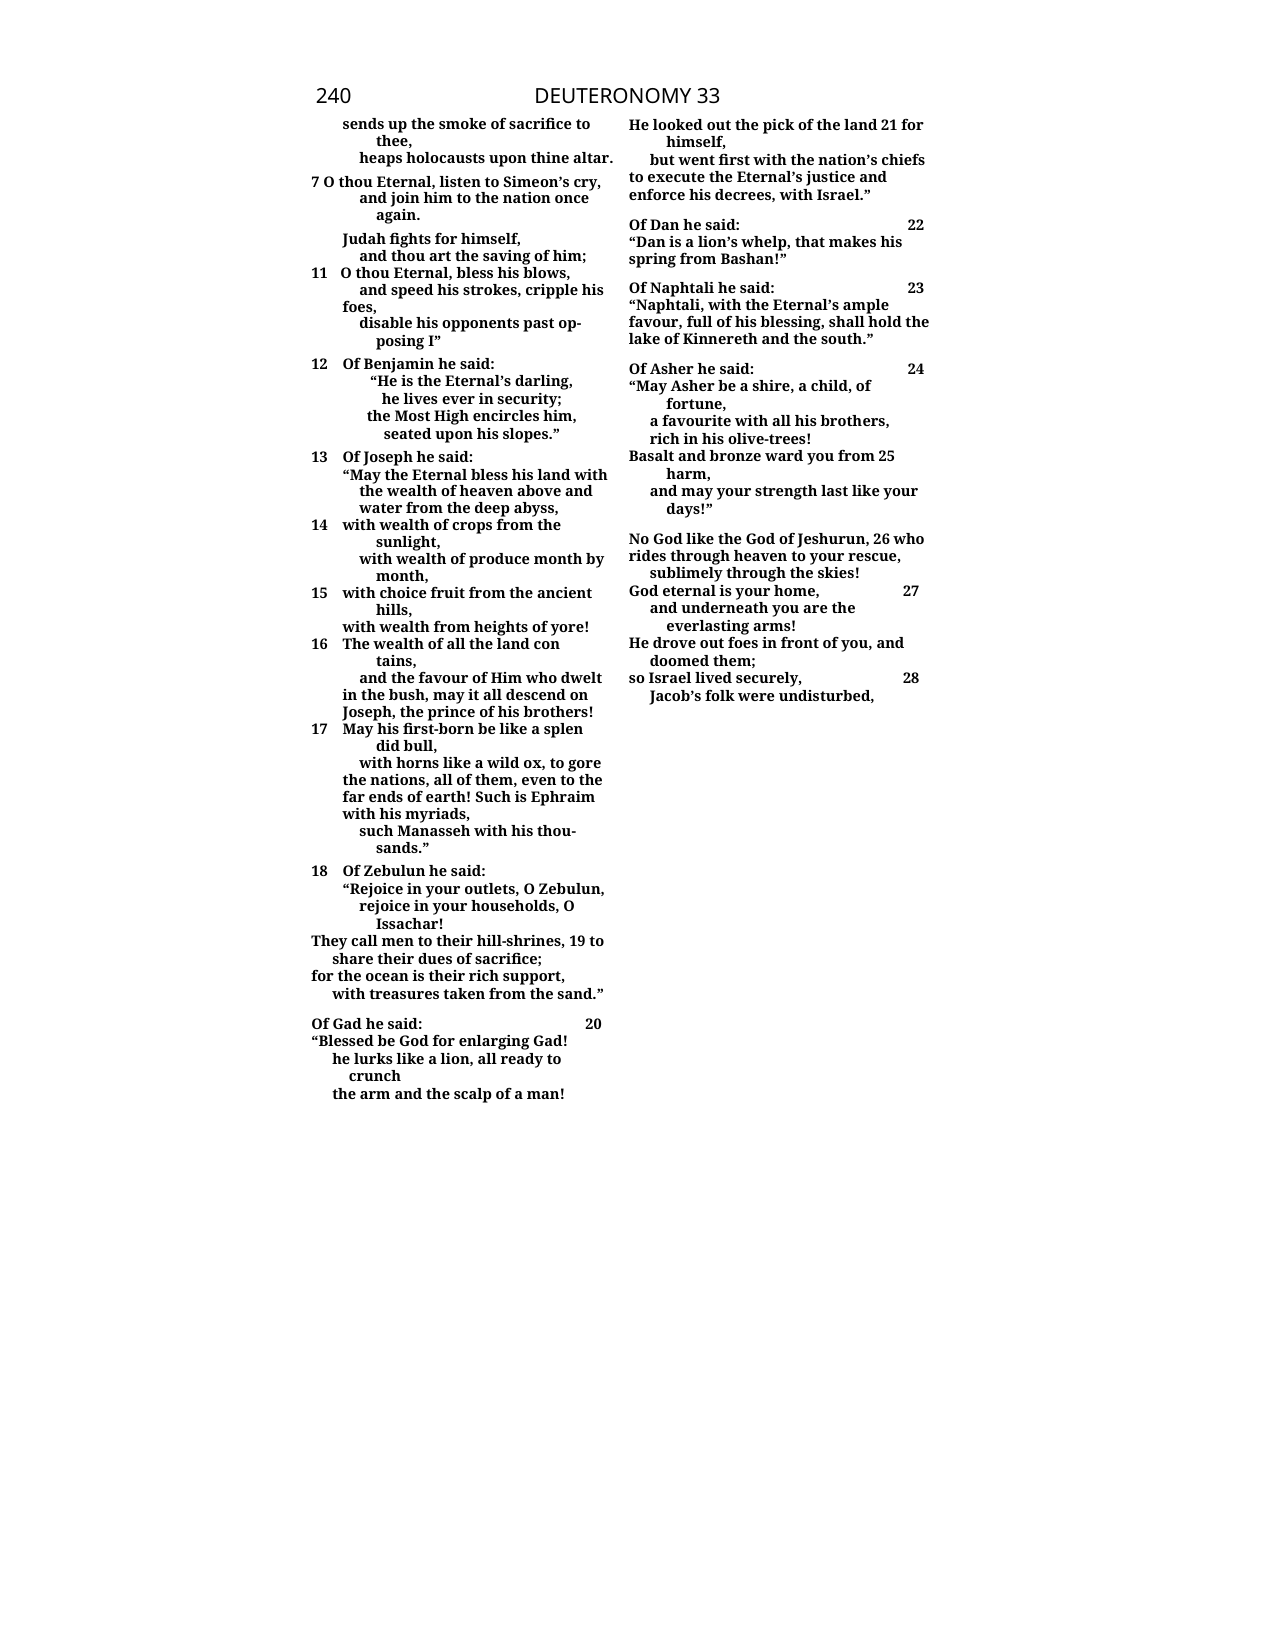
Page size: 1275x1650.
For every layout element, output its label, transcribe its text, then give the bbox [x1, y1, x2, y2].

text “Rejoice in your outlets, O Zeb­ulun, [342, 880, 617, 898]
text He looked out the pick of the land 21 for himself, [629, 116, 935, 151]
text and speed his strokes, cripple his foes, [342, 281, 617, 315]
text to execute the Eternal’s justice and enforce his decrees, with Israel.” [629, 169, 935, 204]
text Of Asher he said: 24 [629, 360, 935, 378]
text No God like the God of Jeshurun, 26 who rides through heaven to your rescue, [629, 531, 935, 564]
text did bull, [376, 738, 617, 755]
text sends up the smoke of sacrifice to thee, [342, 116, 617, 149]
text and the favour of Him who dwelt in the bush, may it all descend on Joseph, the prince of his brothers! [342, 670, 617, 721]
text They call men to their hill-shrines, 19 to share their dues of sacrifice; [311, 933, 617, 968]
text “Dan is a lion’s whelp, that makes his spring from Bashan!” [629, 234, 935, 268]
text “May the Eternal bless his land with the wealth of heaven above and water from the deep abyss, [342, 466, 617, 517]
list Of Zebulun he said: [311, 863, 617, 880]
text God eternal is your home, 27 [629, 582, 935, 599]
text Judah fights for himself, [342, 231, 617, 247]
text with horns like a wild ox, to gore the nations, all of them, even to the far ends of earth! Such is Ephraim with his myriads, [342, 755, 617, 823]
text Jacob’s folk were undisturbed, [649, 687, 935, 704]
list with wealth of crops from the [311, 517, 617, 534]
text with wealth from heights of yore! [342, 619, 617, 636]
list O thou Eternal, bless his blows, [311, 264, 617, 281]
text He drove out foes in front of you, and doomed them; [629, 634, 935, 669]
text a favourite with all his broth­ers, [649, 413, 904, 430]
text Of Naphtali he said: 23 [629, 280, 935, 297]
list with choice fruit from the ancient [311, 585, 617, 602]
text sublimely through the skies! [649, 564, 935, 582]
text “He is the Eternal’s darling, he lives ever in security; the Most High encircles him, seated upon his slopes.” [326, 373, 617, 443]
text and underneath you are the everlasting arms! [649, 599, 935, 634]
text with wealth of produce month by month, [359, 551, 617, 585]
text 7 O thou Eternal, listen to Sime­on’s cry, [311, 174, 617, 190]
text and thou art the saving of him; [359, 247, 617, 264]
text the arm and the scalp of a man! [332, 1085, 617, 1103]
text “Blessed be God for enlarging Gad! [311, 1033, 617, 1050]
list May his first-born be like a splen­ [311, 721, 617, 738]
text Of Dan he said: 22 [629, 217, 935, 234]
text for the ocean is their rich sup­port, [311, 968, 617, 985]
list Of Joseph he said: [311, 449, 617, 466]
text rejoice in your households, O Issachar! [359, 898, 617, 933]
text with treasures taken from the sand.” [332, 985, 617, 1003]
text and join him to the nation once again. [359, 190, 617, 224]
text and may your strength last like your days!” [649, 483, 935, 518]
text Basalt and bronze ward you from 25 harm, [629, 448, 935, 483]
list Of Benjamin he said: [311, 355, 617, 373]
text disable his opponents past op­posing I” [359, 315, 617, 349]
text sunlight, [376, 534, 617, 551]
text heaps holocausts upon thine altar. [359, 149, 617, 167]
text rich in his olive-trees! [649, 430, 935, 448]
text Of Gad he said: 20 [311, 1015, 617, 1033]
text but went first with the nation’s chiefs [649, 151, 935, 169]
text so Israel lived securely, 28 [629, 669, 935, 687]
text “Naphtali, with the Eternal’s am­ple favour, full of his blessing, shall hold the lake of Kinnereth and the south.” [629, 297, 935, 348]
list The wealth of all the land con­ [311, 636, 617, 653]
text such Manasseh with his thou­sands.” [359, 823, 617, 857]
text he lurks like a lion, all ready to crunch [332, 1050, 617, 1085]
text hills, [376, 602, 617, 619]
text tains, [376, 653, 617, 670]
text “May Asher be a shire, a child, of fortune, [629, 378, 898, 413]
